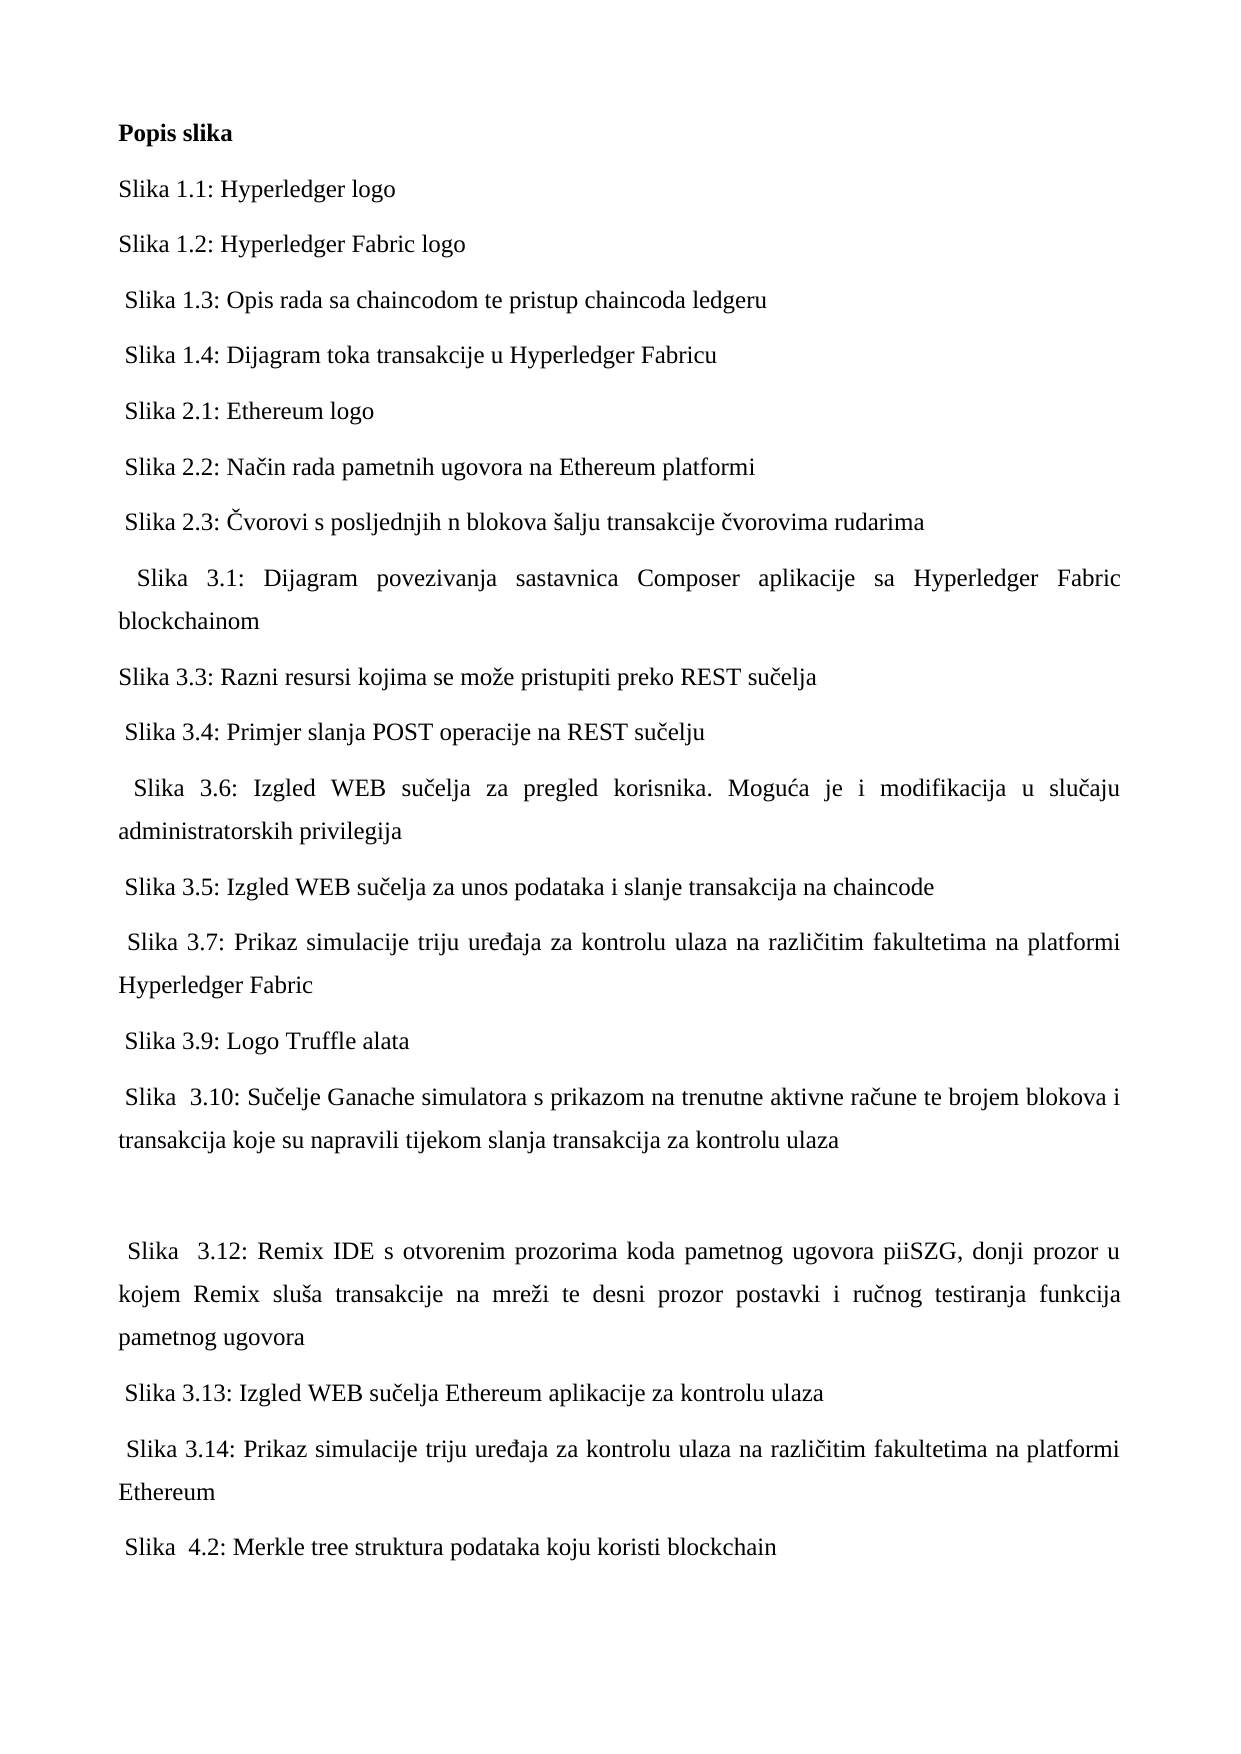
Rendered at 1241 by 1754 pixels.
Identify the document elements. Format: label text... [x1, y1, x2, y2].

text Slika 3.4: Primjer slanja POST operacije na REST sučelju [118, 717, 1122, 746]
text Slika 3.13: Izgled WEB sučelja Ethereum aplikacije za kontrolu ulaza [118, 1378, 1122, 1407]
text Slika 2.2: Način rada pametnih ugovora na Ethereum platformi [118, 452, 1122, 481]
text Slika 2.3: Čvorovi s posljednjih n blokova šalju transakcije čvorovima rudarima [118, 507, 1122, 536]
text Slika 3.1: Dijagram povezivanja sastavnica Composer aplikacije sa Hyperledger Fabric blockchainom [118, 563, 1122, 635]
text Slika 4.2: Merkle tree struktura podataka koju koristi blockchain [118, 1532, 1122, 1561]
text Slika 3.14: Prikaz simulacije triju uređaja za kontrolu ulaza na različitim fakultetima na platformi Ethereum [118, 1434, 1122, 1506]
text Slika 1.2: Hyperledger Fabric logo [118, 229, 1122, 258]
text Slika 3.10: Sučelje Ganache simulatora s prikazom na trenutne aktivne račune te brojem blokova i transakcija koje su napravili tijekom slanja transakcija za kontrolu ulaza [118, 1082, 1122, 1154]
text Slika 3.9: Logo Truffle alata [118, 1026, 1122, 1055]
text Slika 1.4: Dijagram toka transakcije u Hyperledger Fabricu [118, 341, 1122, 369]
text Slika 3.3: Razni resursi kojima se može pristupiti preko REST sučelja [118, 662, 1122, 691]
text Slika 3.6: Izgled WEB sučelja za pregled korisnika. Moguća je i modifikacija u slučaju administratorskih privilegija [118, 773, 1122, 845]
text Slika 1.1: Hyperledger logo [118, 174, 1122, 202]
text Slika 3.5: Izgled WEB sučelja za unos podataka i slanje transakcija na chaincode [118, 872, 1122, 901]
text Slika 3.7: Prikaz simulacije triju uređaja za kontrolu ulaza na različitim fakultetima na platformi Hyperledger Fabric [118, 927, 1122, 999]
text Slika 3.12: Remix IDE s otvorenim prozorima koda pametnog ugovora piiSZG, donji prozor u kojem Remix sluša transakcije na mreži te desni prozor postavki i ručnog testiranja funkcija pametnog ugovora [118, 1236, 1122, 1351]
text Slika 2.1: Ethereum logo [118, 396, 1122, 425]
text Slika 1.3: Opis rada sa chaincodom te pristup chaincoda ledgeru [118, 285, 1122, 314]
text Popis slika [118, 118, 1122, 147]
